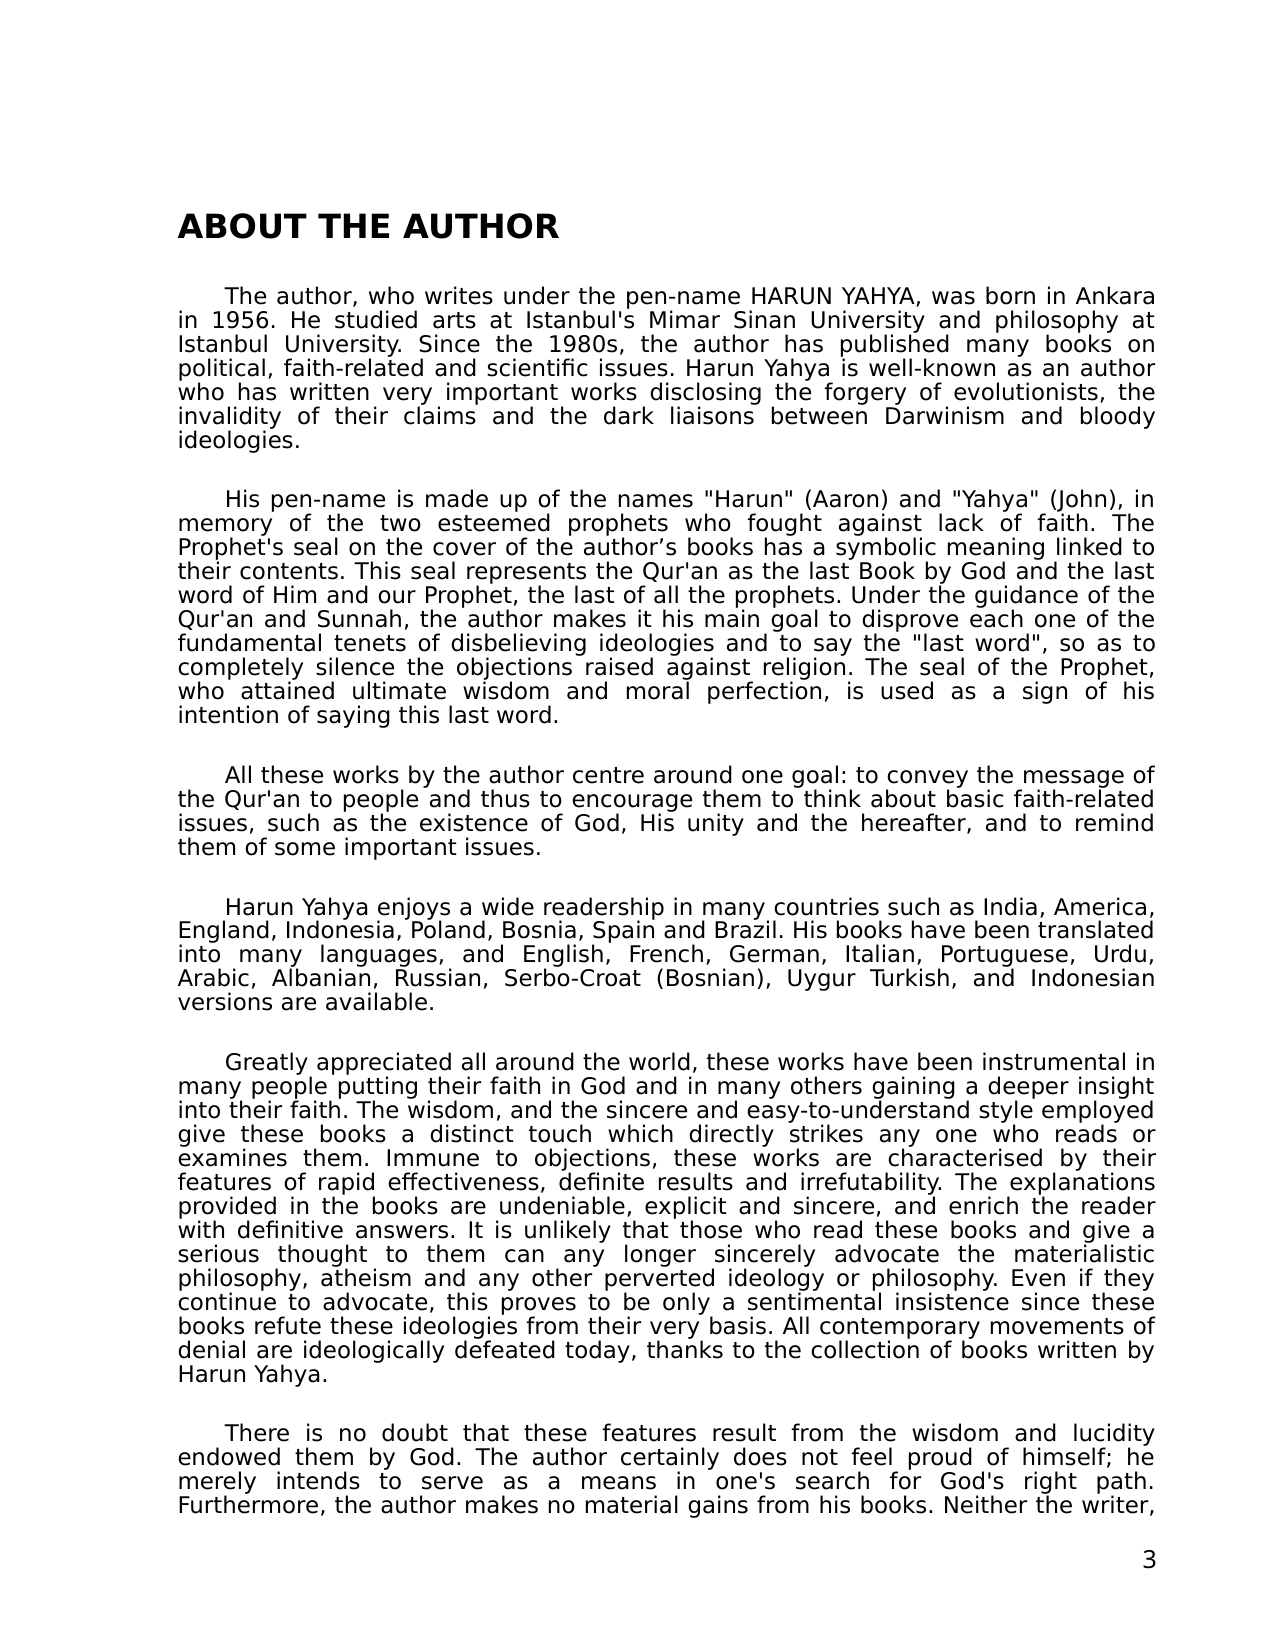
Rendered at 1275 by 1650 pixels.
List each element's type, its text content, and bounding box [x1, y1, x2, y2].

text Harun Yahya enjoys a wide readership in many countries such as India, America, England, Indonesia, Poland, Bosnia, Spain and Brazil. His books have been translated into many languages, and English, French, German, Italian, Portuguese, Urdu, Arabic, Albanian, Russian, Serbo-Croat (Bosnian), Uygur Turkish, and Indonesian versions are available. [177, 896, 1157, 1016]
text The author, who writes under the pen-name HARUN YAHYA, was born in Ankara in 1956. He studied arts at Istanbul's Mimar Sinan University and philosophy at Istanbul University. Since the 1980s, the author has published many books on political, faith-related and scientific issues. Harun Yahya is well-known as an author who has written very important works disclosing the forgery of evolutionists, the invalidity of their claims and the dark liaisons between Darwinism and bloody ideologies. [177, 285, 1157, 453]
subtitle ABOUT THE AUTHOR [177, 207, 1157, 246]
text All these works by the author centre around one goal: to convey the message of the Qur'an to people and thus to encourage them to think about basic faith-related issues, such as the existence of God, His unity and the hereafter, and to remind them of some important issues. [177, 764, 1157, 860]
text There is no doubt that these features result from the wisdom and lucidity endowed them by God. The author certainly does not feel proud of himself; he merely intends to serve as a means in one's search for God's right path. Furthermore, the author makes no material gains from his books. Neither the writer, [177, 1423, 1157, 1518]
text Greatly appreciated all around the world, these works have been instrumental in many people putting their faith in God and in many others gaining a deeper insight into their faith. The wisdom, and the sincere and easy-to-understand style employed give these books a distinct touch which directly strikes any one who reads or examines them. Immune to objections, these works are characterised by their features of rapid effectiveness, definite results and irrefutability. The explanations provided in the books are undeniable, explicit and sincere, and enrich the reader with definitive answers. It is unlikely that those who read these books and give a serious thought to them can any longer sincerely advocate the materialistic philosophy, atheism and any other perverted ideology or philosophy. Even if they continue to advocate, this proves to be only a sentimental insistence since these books refute these ideologies from their very basis. All contemporary movements of denial are ideologically defeated today, thanks to the collection of books written by Harun Yahya. [177, 1051, 1157, 1387]
text His pen-name is made up of the names "Harun" (Aaron) and "Yahya" (John), in memory of the two esteemed prophets who fought against lack of faith. The Prophet's seal on the cover of the author’s books has a symbolic meaning linked to their contents. This seal represents the Qur'an as the last Book by God and the last word of Him and our Prophet, the last of all the prophets. Under the guidance of the Qur'an and Sunnah, the author makes it his main goal to disprove each one of the fundamental tenets of disbelieving ideologies and to say the "last word", so as to completely silence the objections raised against religion. The seal of the Prophet, who attained ultimate wisdom and moral perfection, is used as a sign of his intention of saying this last word. [177, 489, 1157, 728]
